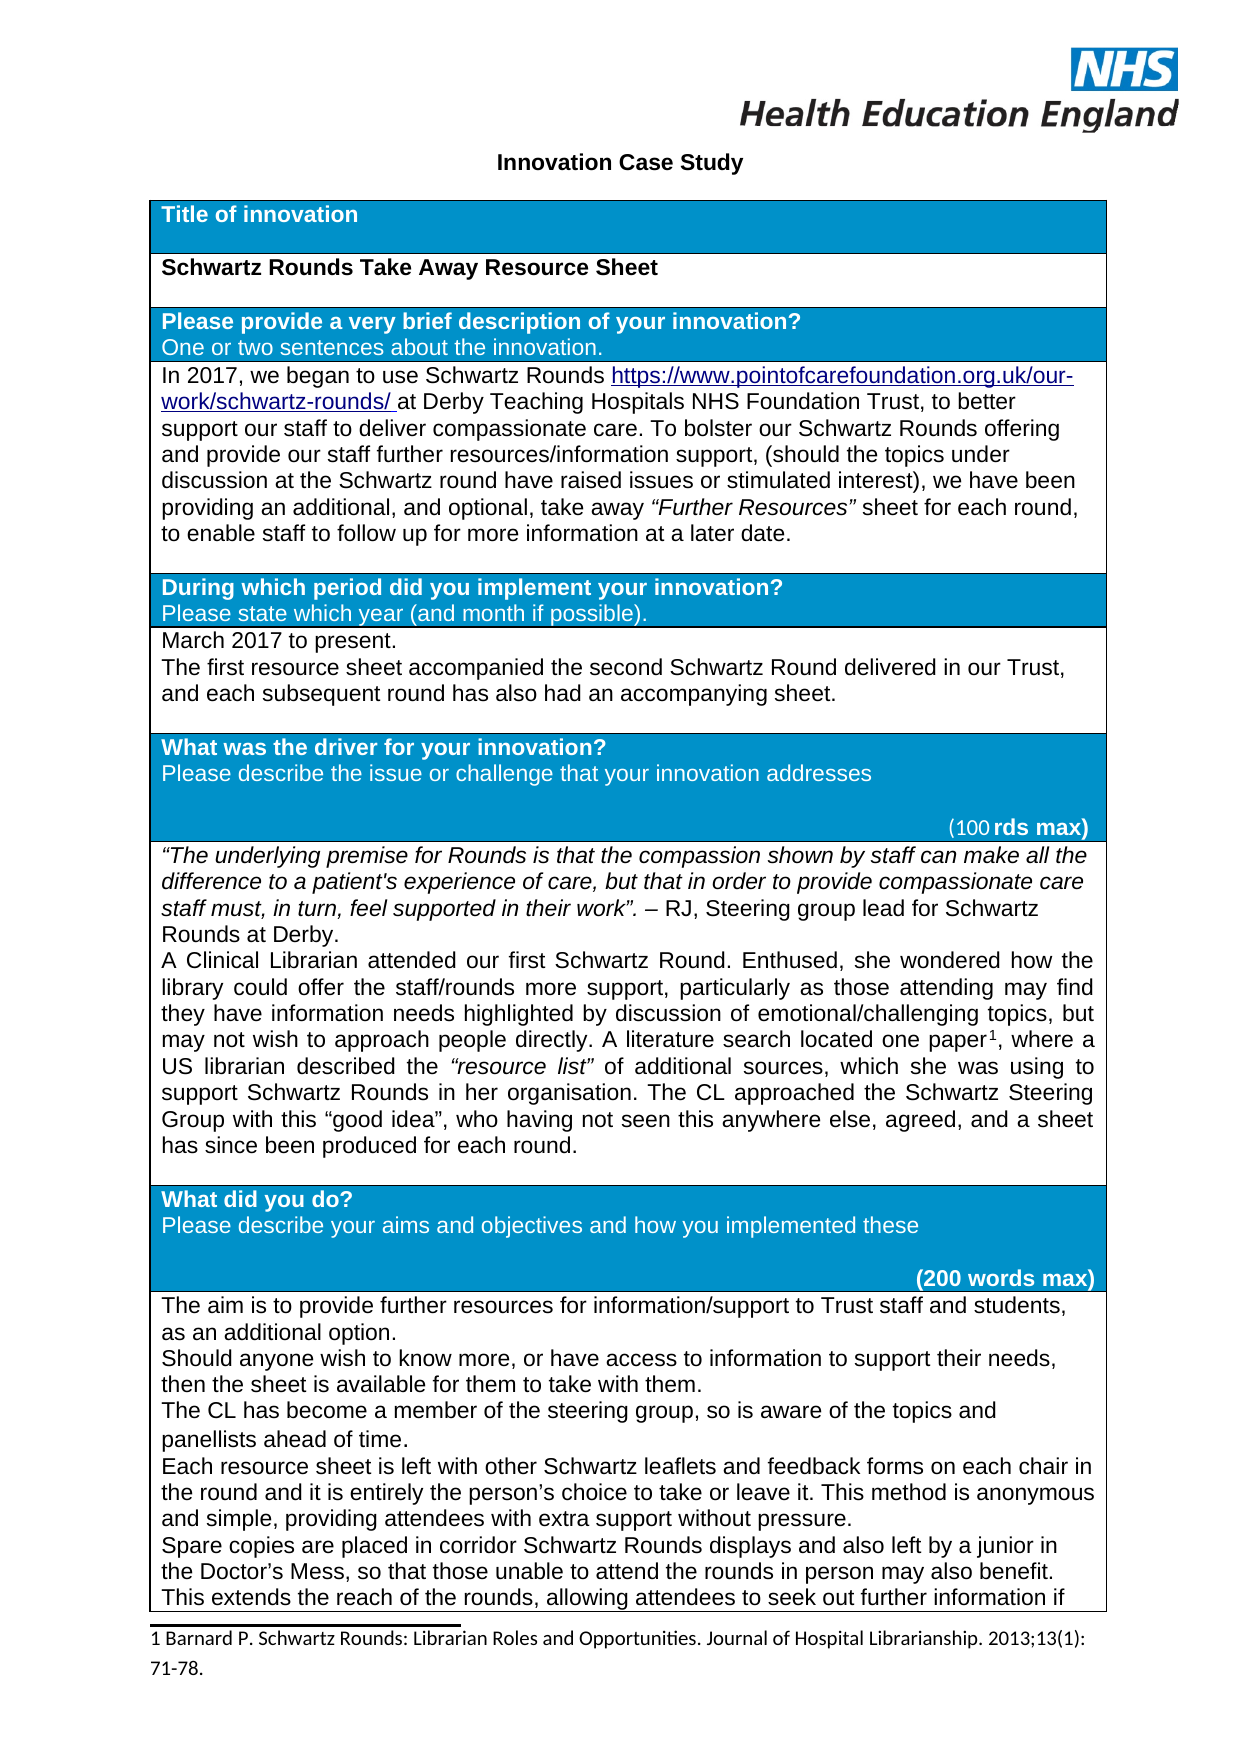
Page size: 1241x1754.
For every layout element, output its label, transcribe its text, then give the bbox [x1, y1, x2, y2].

table_cell The aim is to provide further resources for information/support to Trust staff and students, as an additional option. Should anyone wish to know more, or have access to information to support their needs, then the sheet is available for them to take with them. The CL has become a member of the steering group, so is aware of the topics and panellists ahead of time. Each resource sheet is left with other Schwartz leaflets and feedback forms on each chair in the round and it is entirely the person’s choice to take or leave it. This method is anonymous and simple, providing attendees with extra support without pressure. Spare copies are placed in corridor Schwartz Rounds displays and also left by a junior in the Doctor’s Mess, so that those unable to attend the rounds in person may also benefit. This extends the reach of the rounds, allowing attendees to seek out further information if [151, 1292, 1106, 1611]
table_cell In 2017, we began to use Schwartz Rounds https://www.pointofcarefoundation.org.uk/our-work/schwartz-rounds/ at Derby Teaching Hospitals NHS Foundation Trust, to better support our staff to deliver compassionate care. To bolster our Schwartz Rounds offering and provide our staff further resources/information support, (should the topics under discussion at the Schwartz round have raised issues or stimulated interest), we have been providing an additional, and optional, take away “Further Resources” sheet for each round, to enable staff to follow up for more information at a later date. [151, 362, 1106, 573]
table_cell What did you do? Please describe your aims and objectives and how you implemented these (200 words max) [151, 1186, 1106, 1291]
table_cell Please provide a very brief description of your innovation? One or two sentences about the innovation. [151, 308, 1106, 361]
table_cell Schwartz Rounds Take Away Resource Sheet [151, 254, 1106, 307]
table_cell March 2017 to present. The first resource sheet accompanied the second Schwartz Round delivered in our Trust, and each subsequent round has also had an accompanying sheet. [151, 628, 1106, 733]
table_header Title of innovation [151, 201, 1106, 253]
table_cell What was the driver for your innovation? Please describe the issue or challenge that your innovation addresses rds max) [151, 734, 1106, 841]
table_cell During which period did you implement your innovation? Please state which year (and month if possible). [151, 574, 1106, 626]
table_cell “The underlying premise for Rounds is that the compassion shown by staff can make all the difference to a patient's experience of care, but that in order to provide compassionate care staff must, in turn, feel supported in their work”. – RJ, Steering group lead for Schwartz Rounds at Derby. A Clinical Librarian attended our first Schwartz Round. Enthused, she wondered how the library could offer the staff/rounds more support, particularly as those attending may find they have information needs highlighted by discussion of emotional/challenging topics, but may not wish to approach people directly. A literature search located one paper, where a US librarian described the “resource list” of additional sources, which she was using to support Schwartz Rounds in her organisation. The CL approached the Schwartz Steering Group with this “good idea”, who having not seen this anywhere else, agreed, and a sheet has since been produced for each round. [151, 842, 1106, 1184]
text Innovation Case Study [150, 118, 1090, 175]
